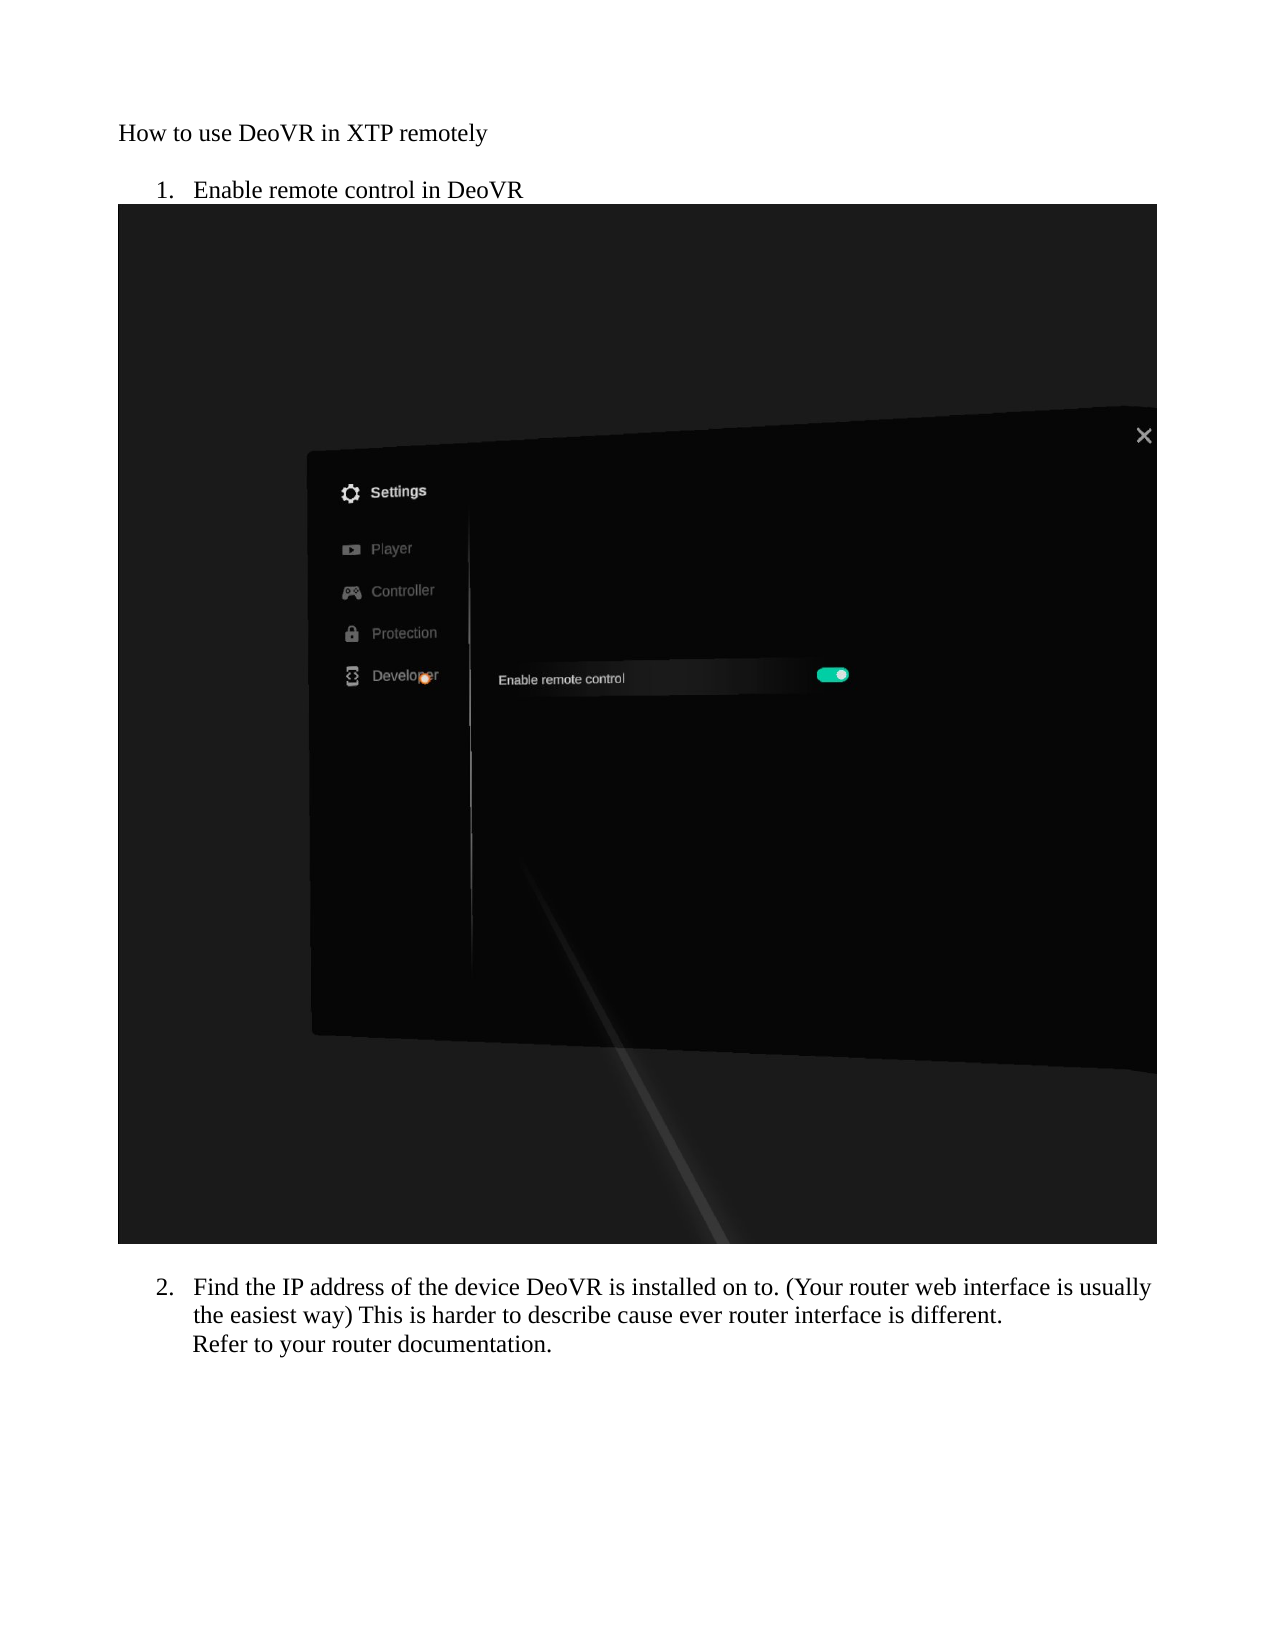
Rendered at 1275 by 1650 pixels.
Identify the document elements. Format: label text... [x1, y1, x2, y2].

list Enable remote control in DeoVR [156, 176, 1157, 204]
text Refer to your router documentation. [118, 1329, 1157, 1358]
picture [118, 204, 1157, 1244]
text How to use DeoVR in XTP remotely [118, 118, 1157, 147]
list Find the IP address of the device DeoVR is installed on to. (Your router web interface is usually the easiest way) This is harder to describe cause ever router interface is different. [156, 1272, 1157, 1329]
